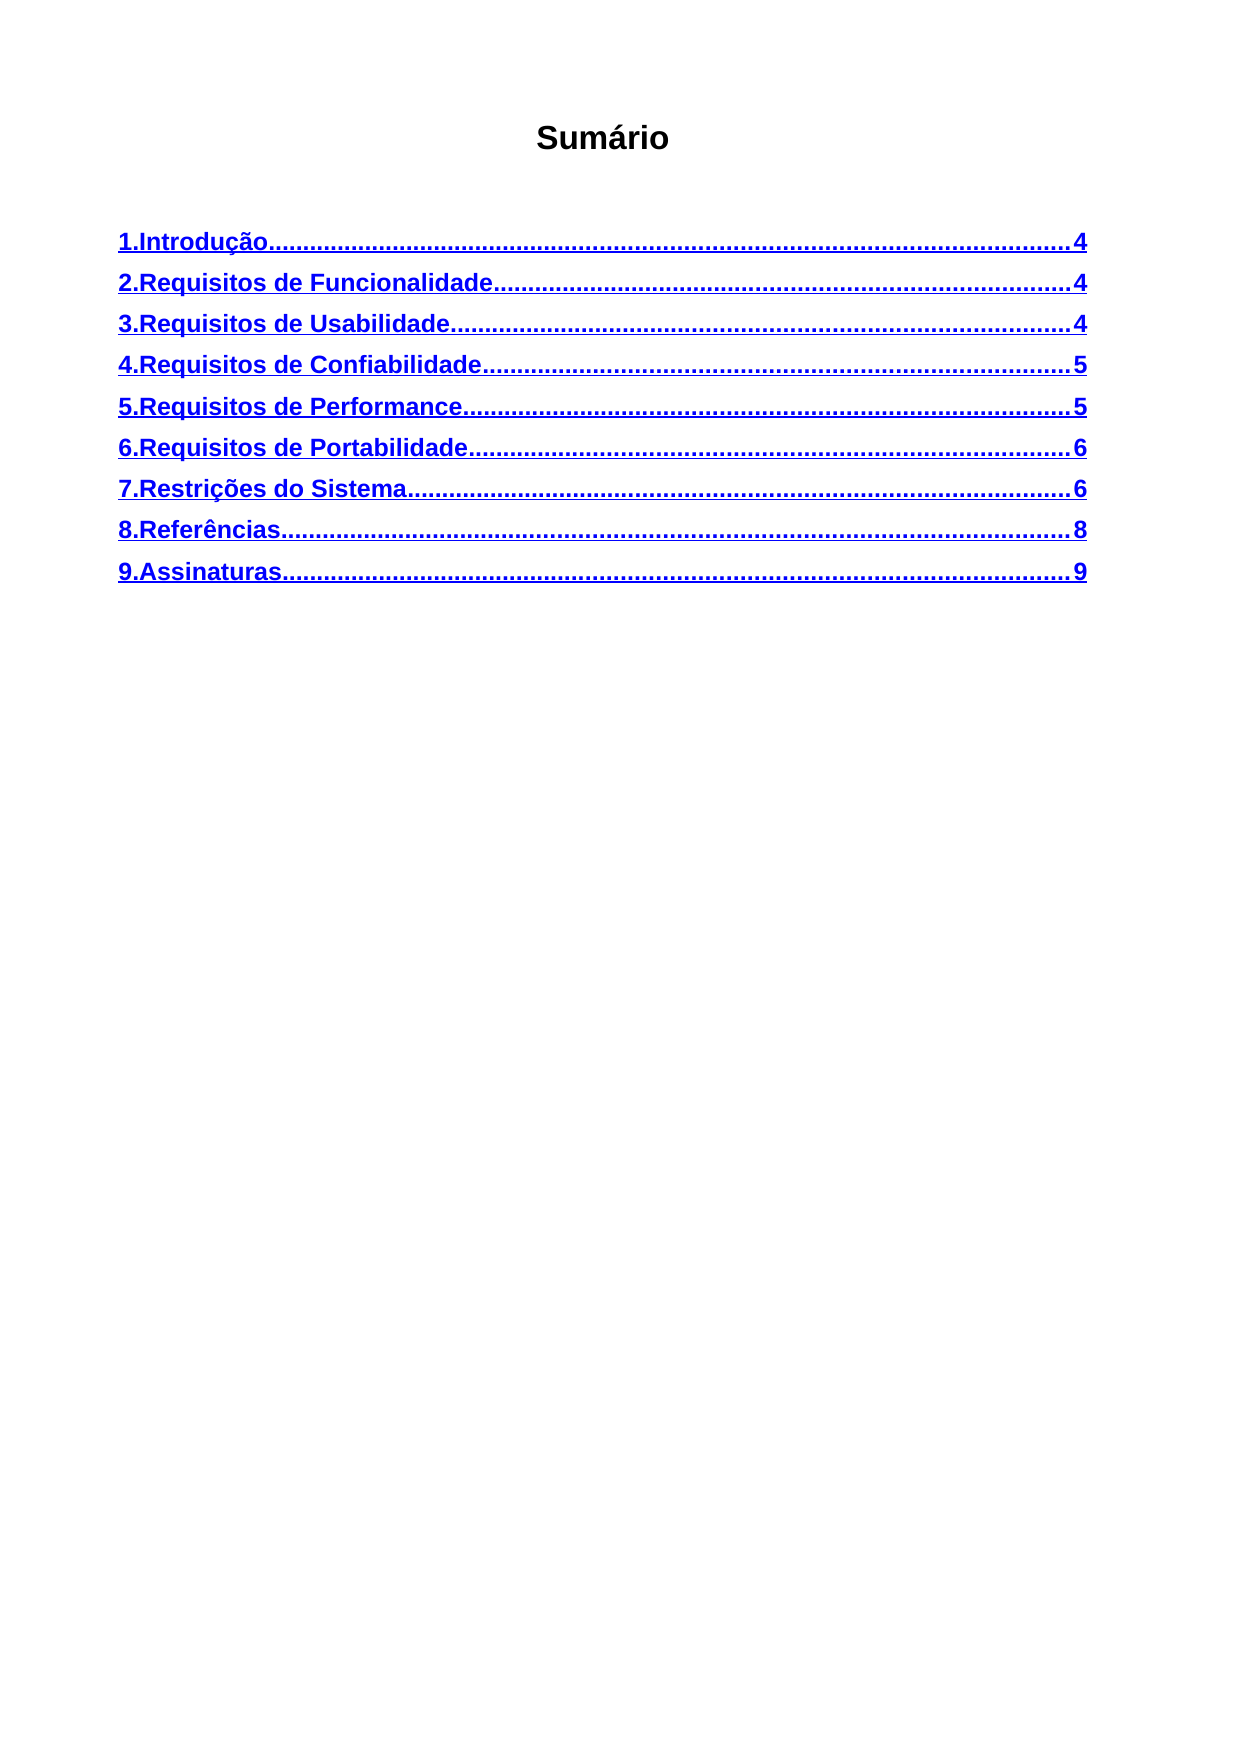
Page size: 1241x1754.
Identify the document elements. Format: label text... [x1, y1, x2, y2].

text 9.Assinaturas 9 [118, 557, 1087, 581]
title Sumário [118, 118, 1087, 157]
text 1.Introdução 4 [118, 227, 1087, 251]
text 4.Requisitos de Confiabilidade 5 [118, 350, 1087, 375]
text 2.Requisitos de Funcionalidade 4 [118, 268, 1087, 293]
text 8.Referências 8 [118, 515, 1087, 540]
text 7.Restrições do Sistema 6 [118, 474, 1087, 499]
text 5.Requisitos de Performance 5 [118, 392, 1087, 416]
text 3.Requisitos de Usabilidade 4 [118, 309, 1087, 334]
text 6.Requisitos de Portabilidade 6 [118, 433, 1087, 458]
